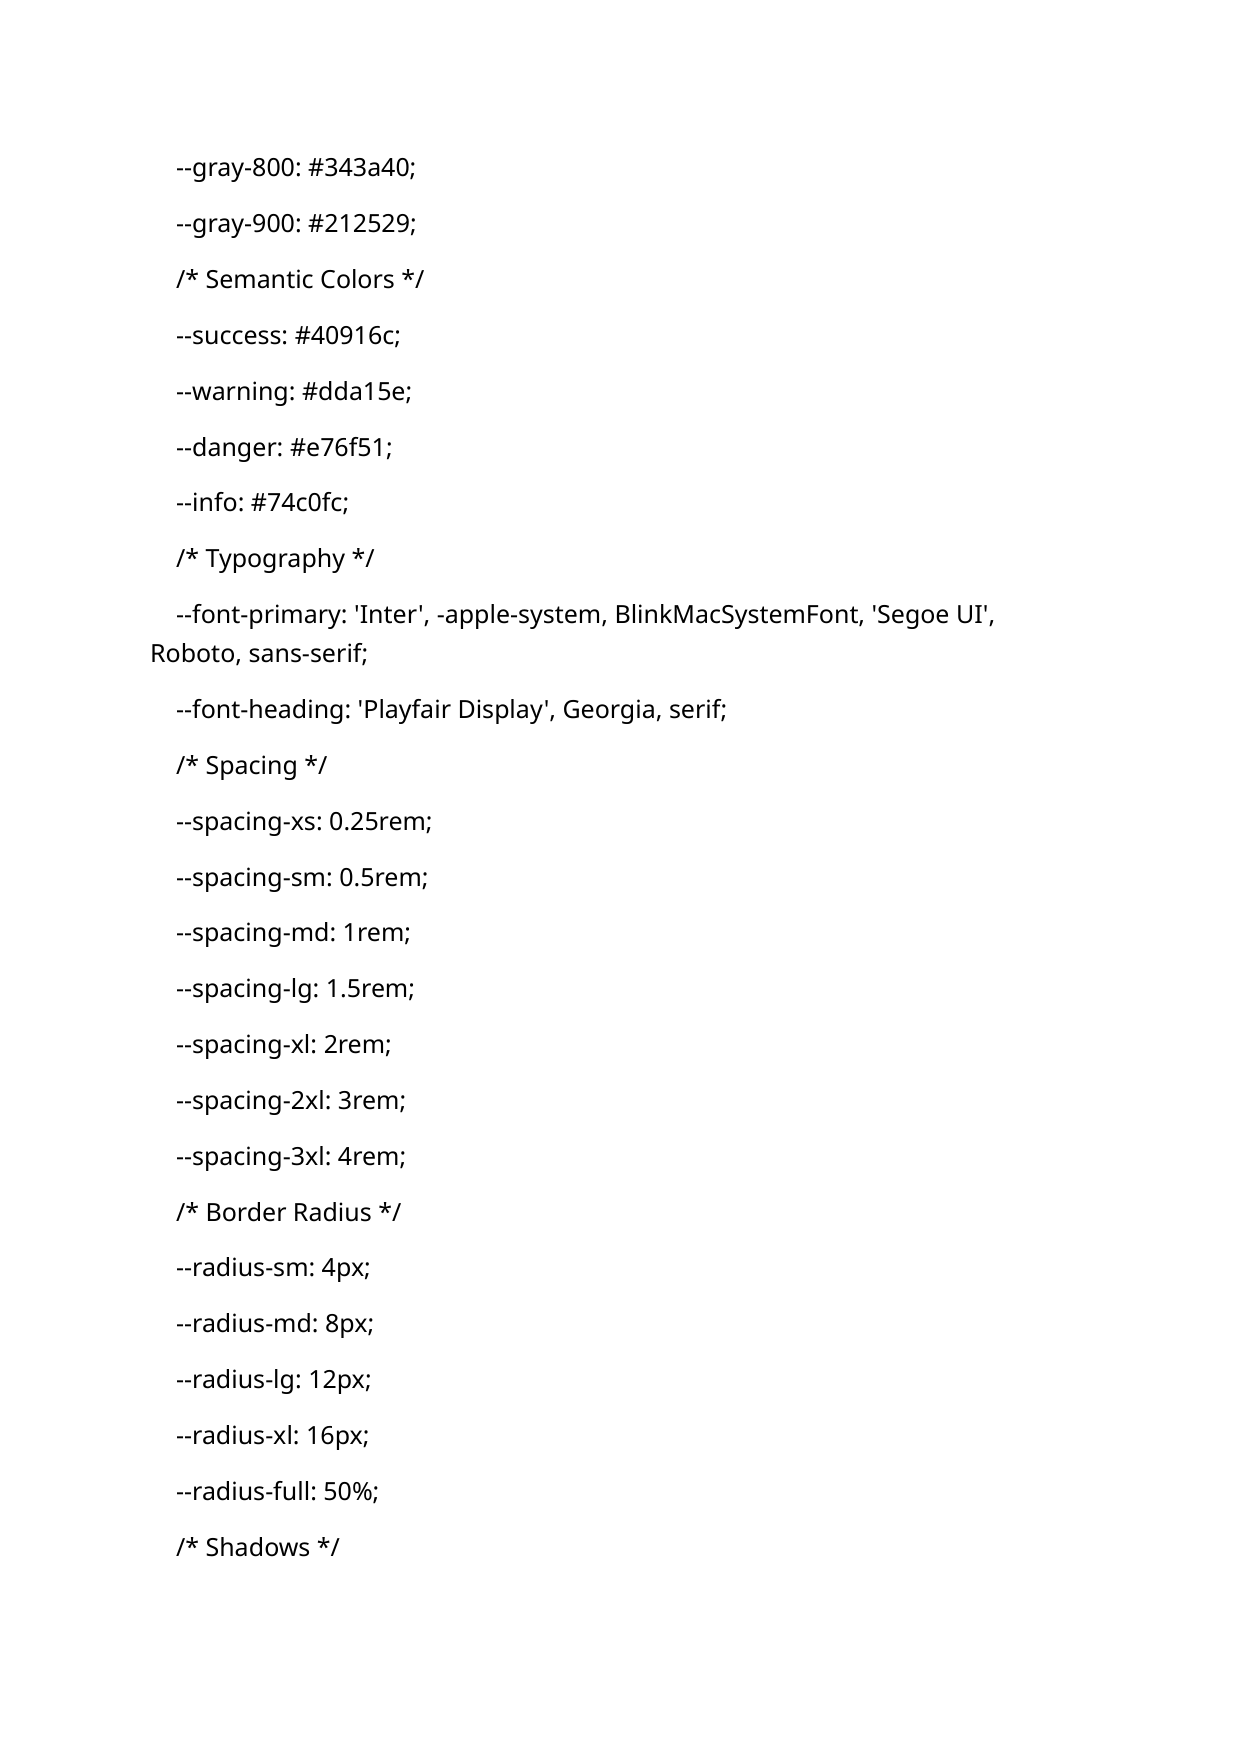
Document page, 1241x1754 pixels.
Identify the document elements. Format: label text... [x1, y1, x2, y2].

text --spacing-xs: 0.25rem; [150, 803, 1090, 837]
text --radius-full: 50%; [150, 1473, 1090, 1507]
text --gray-900: #212529; [150, 206, 1090, 240]
text --spacing-md: 1rem; [150, 915, 1090, 949]
text --radius-xl: 16px; [150, 1417, 1090, 1452]
text /* Shadows */ [150, 1529, 1090, 1563]
text --spacing-2xl: 3rem; [150, 1082, 1090, 1117]
text --spacing-lg: 1.5rem; [150, 971, 1090, 1005]
text --success: #40916c; [150, 317, 1090, 352]
text --radius-lg: 12px; [150, 1362, 1090, 1396]
text /* Border Radius */ [150, 1194, 1090, 1228]
text --danger: #e76f51; [150, 429, 1090, 463]
text --info: #74c0fc; [150, 485, 1090, 519]
text --spacing-3xl: 4rem; [150, 1138, 1090, 1172]
text --font-primary: 'Inter', -apple-system, BlinkMacSystemFont, 'Segoe UI', Roboto, sans-serif; [150, 597, 1090, 670]
text /* Spacing */ [150, 747, 1090, 782]
text /* Semantic Colors */ [150, 262, 1090, 296]
text --warning: #dda15e; [150, 373, 1090, 407]
text --radius-sm: 4px; [150, 1250, 1090, 1284]
text --font-heading: 'Playfair Display', Georgia, serif; [150, 692, 1090, 726]
text --spacing-sm: 0.5rem; [150, 859, 1090, 893]
text --radius-md: 8px; [150, 1306, 1090, 1340]
text --spacing-xl: 2rem; [150, 1027, 1090, 1061]
text /* Typography */ [150, 541, 1090, 575]
text --gray-800: #343a40; [150, 150, 1090, 184]
